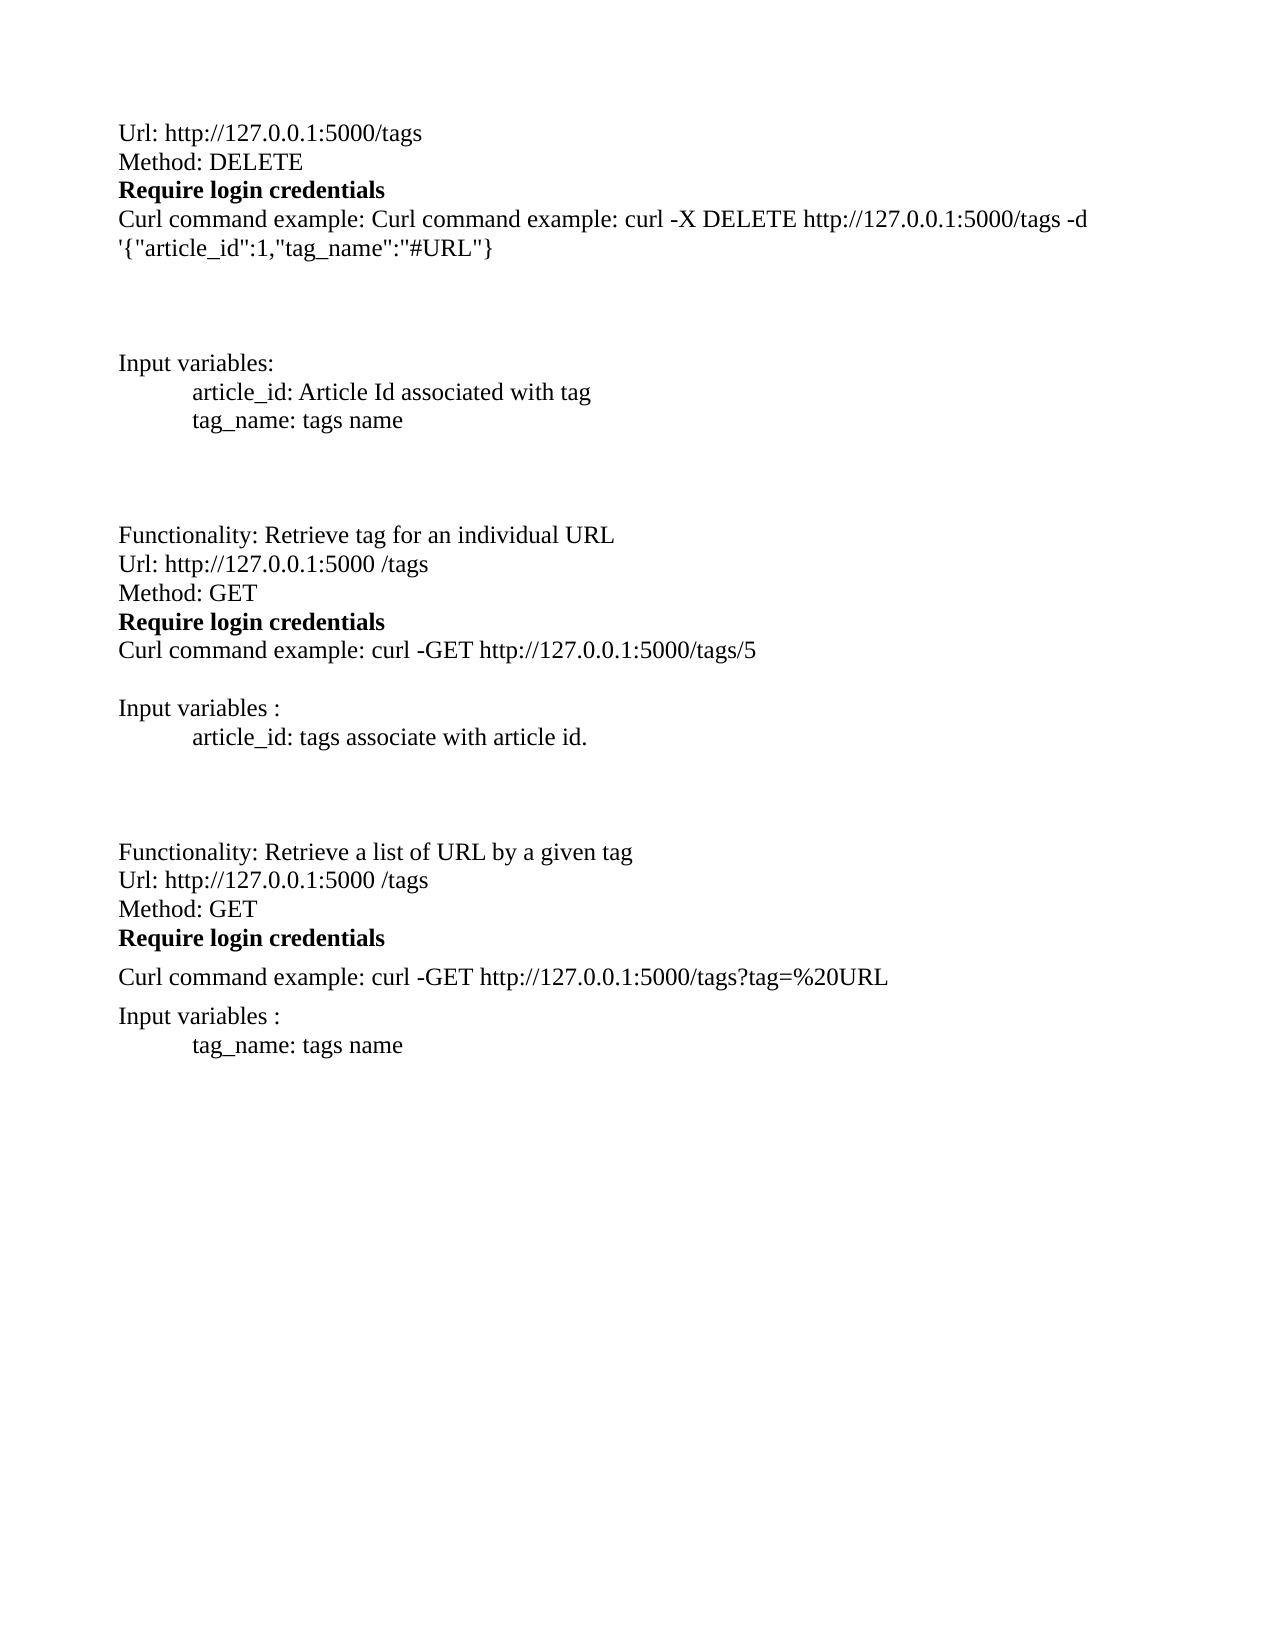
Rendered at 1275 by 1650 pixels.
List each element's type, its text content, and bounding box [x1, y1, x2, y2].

text article_id: Article Id associated with tag [118, 377, 1157, 406]
text Require login credentials [118, 923, 1157, 952]
text Functionality: Retrieve a list of URL by a given tag [118, 837, 1157, 866]
text Curl command example: curl -GET http://127.0.0.1:5000/tags?tag=%20URL [118, 962, 1157, 991]
text Curl command example: Curl command example: curl -X DELETE http://127.0.0.1:5000/tags -d '{"article_id":1,"tag_name":"#URL"} [118, 204, 1157, 262]
text tag_name: tags name [118, 406, 1157, 434]
text Method: DELETE [118, 147, 1157, 176]
text Require login credentials [118, 176, 1157, 204]
text Require login credentials [118, 607, 1157, 636]
text article_id: tags associate with article id. [118, 722, 1157, 751]
text tag_name: tags name [118, 1030, 1157, 1059]
text Url: http://127.0.0.1:5000 /tags [118, 549, 1157, 578]
text Input variables : [118, 1001, 1157, 1030]
text Input variables : [118, 693, 1157, 722]
text Curl command example: curl -GET http://127.0.0.1:5000/tags/5 [118, 636, 1157, 664]
text Functionality: Retrieve tag for an individual URL [118, 521, 1157, 549]
text Method: GET [118, 578, 1157, 607]
text Method: GET [118, 894, 1157, 923]
text Input variables: [118, 348, 1157, 377]
text Url: http://127.0.0.1:5000/tags [118, 118, 1157, 147]
text Url: http://127.0.0.1:5000 /tags [118, 866, 1157, 894]
